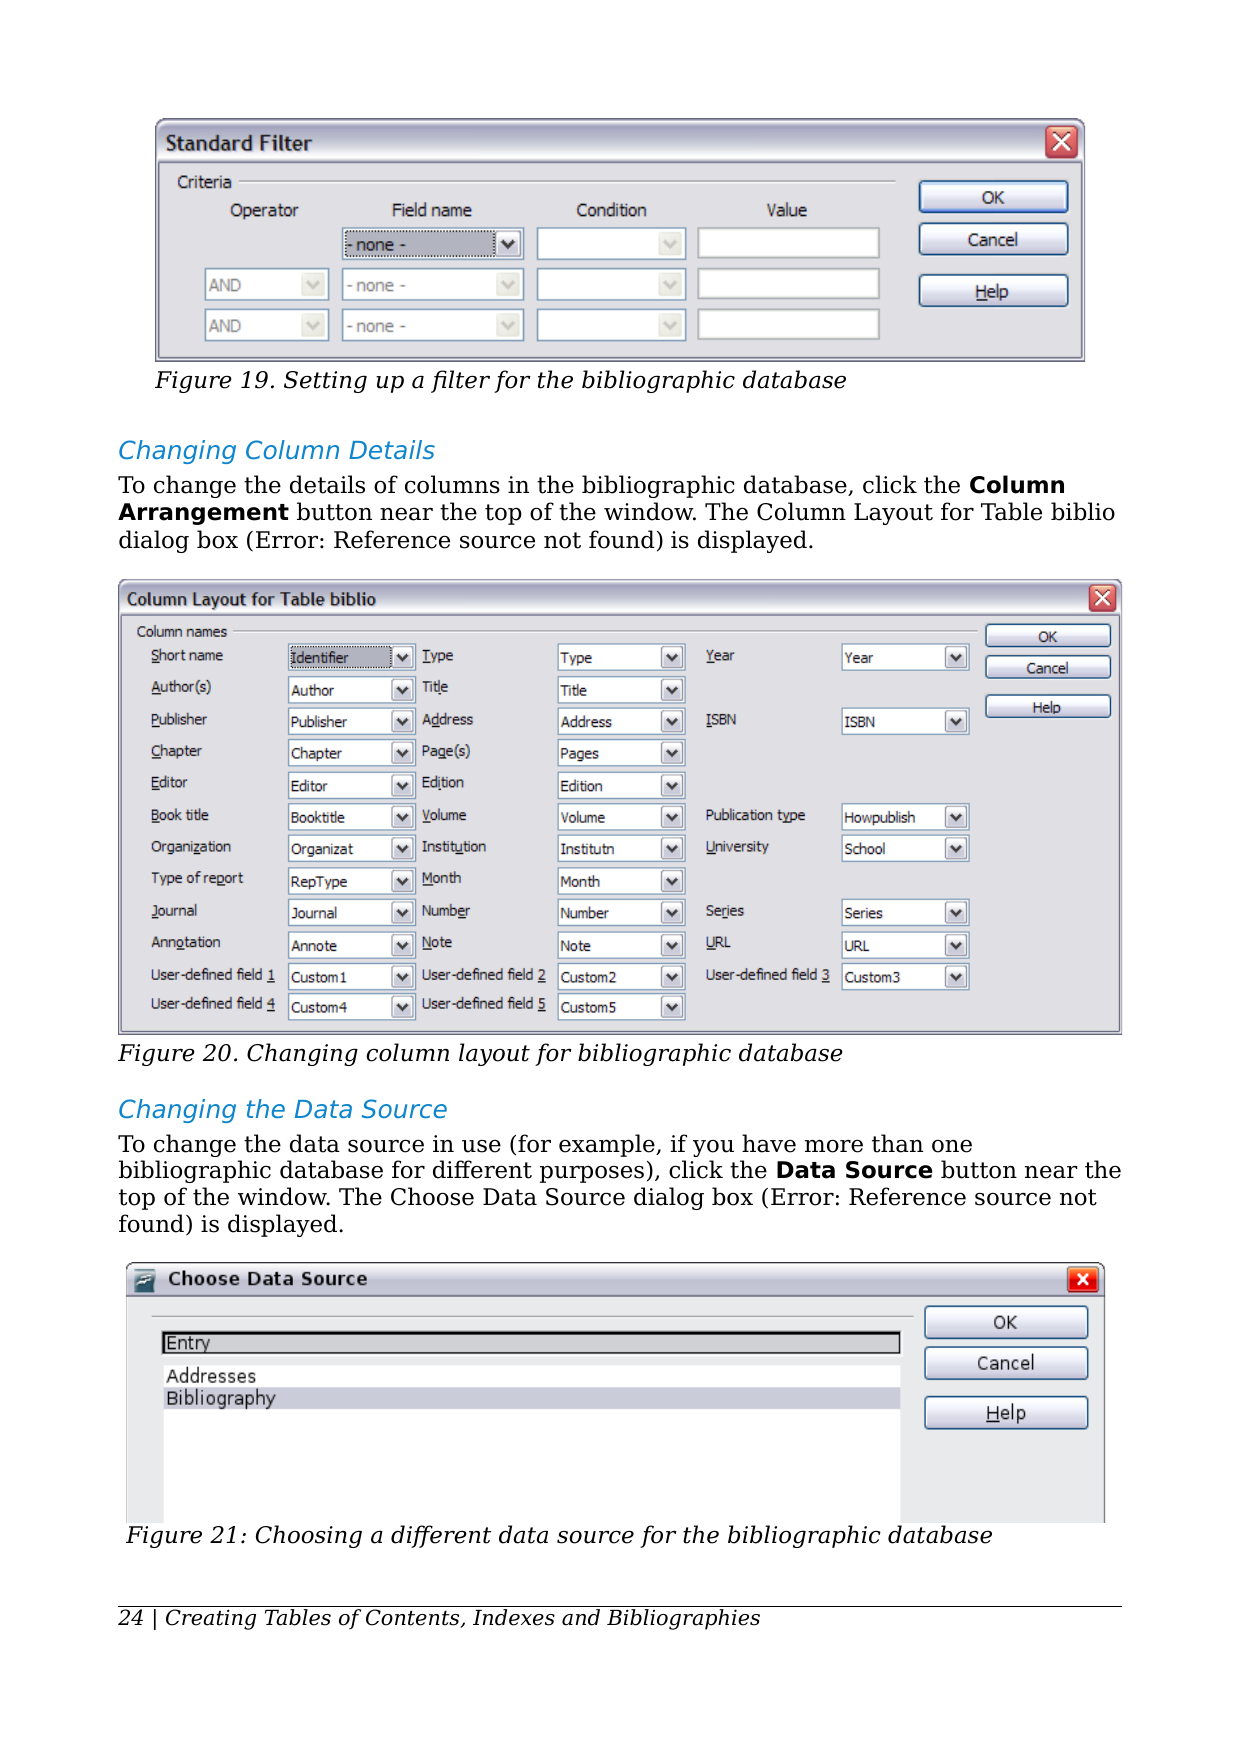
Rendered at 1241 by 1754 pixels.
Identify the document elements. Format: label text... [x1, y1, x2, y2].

text Figure 21: Choosing a different data source for the bibliographic database [126, 1262, 1114, 1549]
picture [155, 118, 1086, 362]
text To change the data source in use (for example, if you have more than one bibliographic database for different purposes), click the Data Source button near the top of the window. The Choose Data Source dialog box (Figure 21) is displayed. [118, 1131, 1122, 1237]
subtitle Changing the Data Source [118, 1095, 1122, 1124]
subtitle Changing Column Details [118, 436, 1122, 466]
text To change the details of columns in the bibliographic database, click the Column Arrangement button near the top of the window. The Column Layout for Table biblio dialog box (Figure 20) is displayed. [118, 472, 1122, 554]
text Figure 19. Setting up a filter for the bibliographic database [155, 368, 1085, 394]
text Figure 20. Changing column layout for bibliographic database [118, 1041, 1122, 1067]
picture [126, 1262, 1106, 1523]
picture [118, 579, 1123, 1035]
